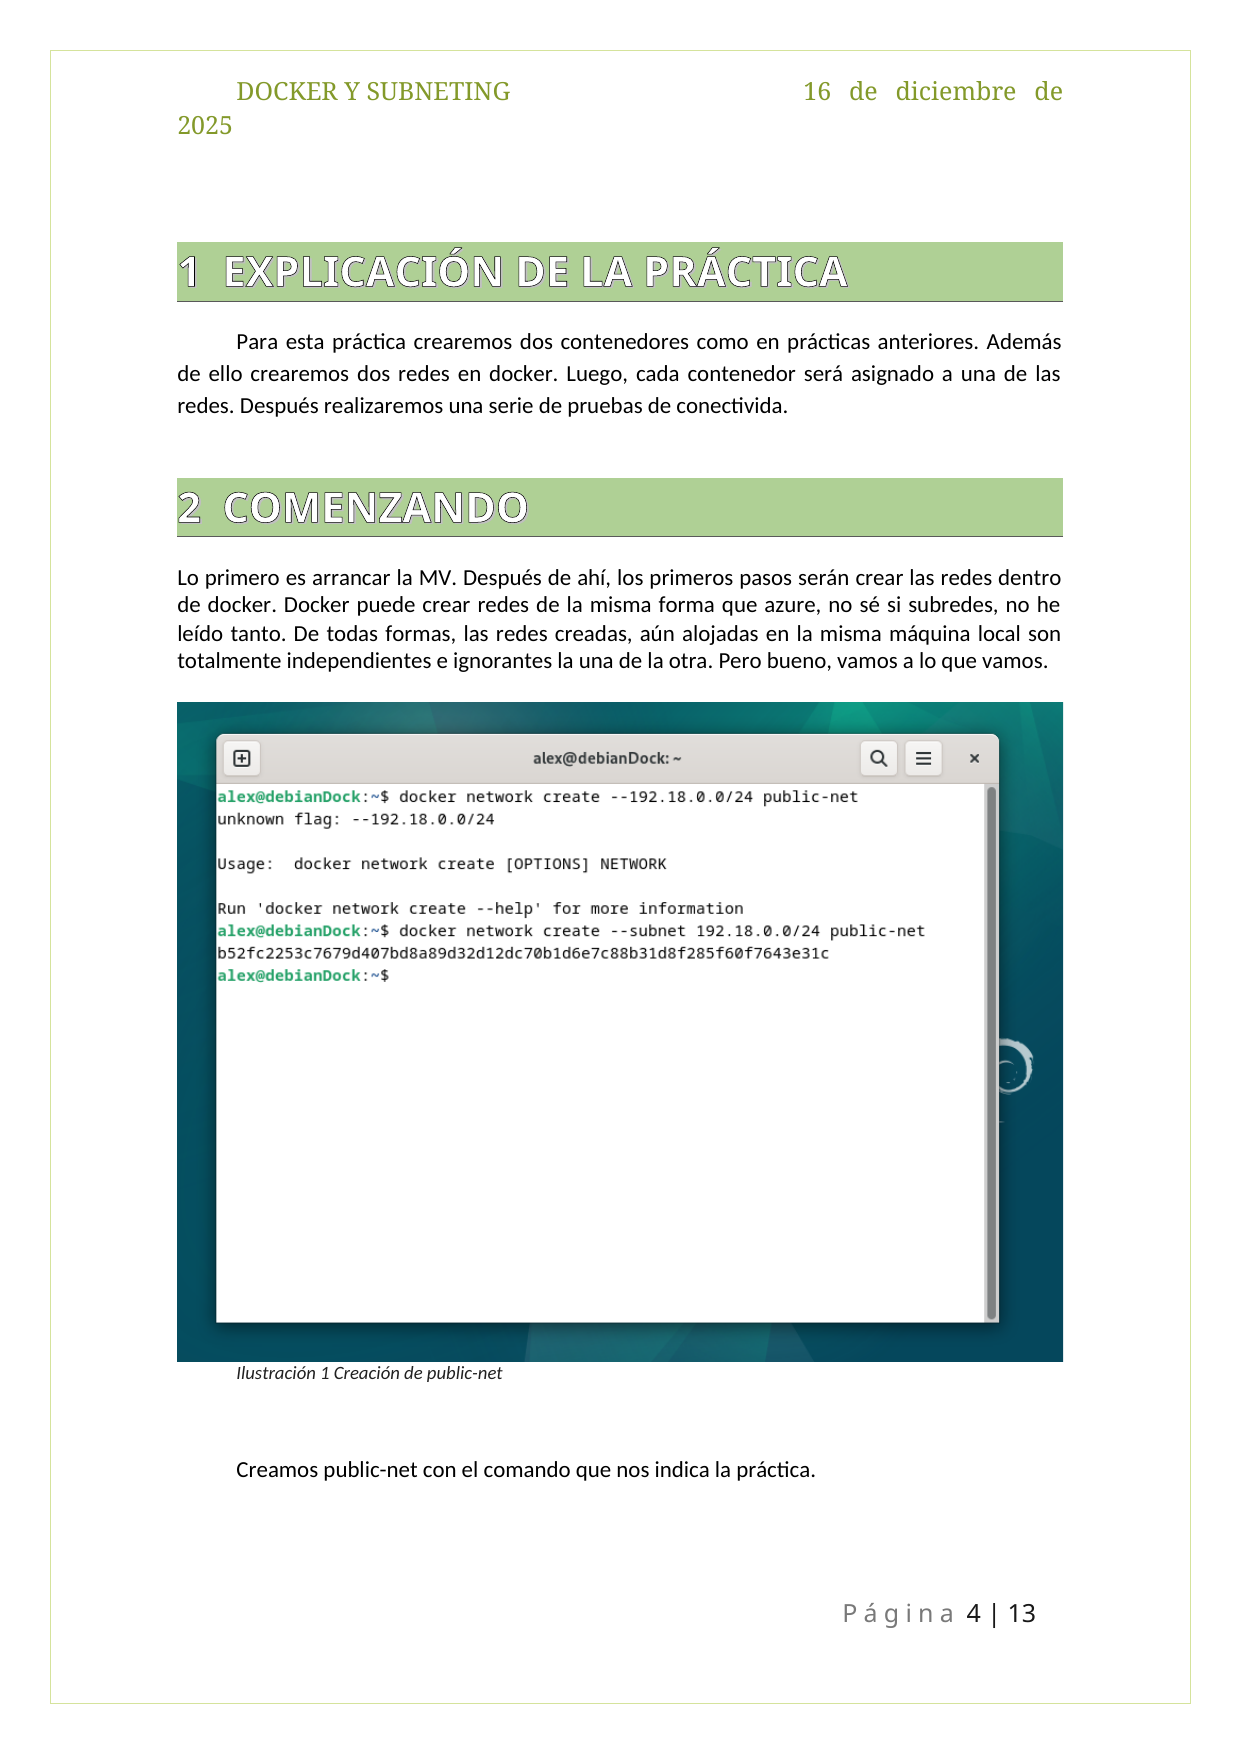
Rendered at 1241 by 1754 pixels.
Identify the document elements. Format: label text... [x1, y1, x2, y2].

text Ilustración 1 Creación de public-net [177, 1362, 1063, 1384]
subtitle EXPLICACIÓN DE LA PRÁCTICA [177, 242, 1063, 301]
text Para esta práctica crearemos dos contenedores como en prácticas anteriores. Además de ello crearemos dos redes en docker. Luego, cada contenedor será asignado a una de las redes. Después realizaremos una serie de pruebas de conectivida. [177, 327, 1063, 419]
text Lo primero es arrancar la MV. Después de ahí, los primeros pasos serán crear las redes dentro de docker. Docker puede crear redes de la misma forma que azure, no sé si subredes, no he leído tanto. De todas formas, las redes creadas, aún alojadas en la misma máquina local son totalmente independientes e ignorantes la una de la otra. Pero bueno, vamos a lo que vamos. [177, 563, 1063, 675]
text Creamos public-net con el comando que nos indica la práctica. [177, 1455, 1063, 1483]
subtitle COMENZANDO [177, 478, 1063, 536]
